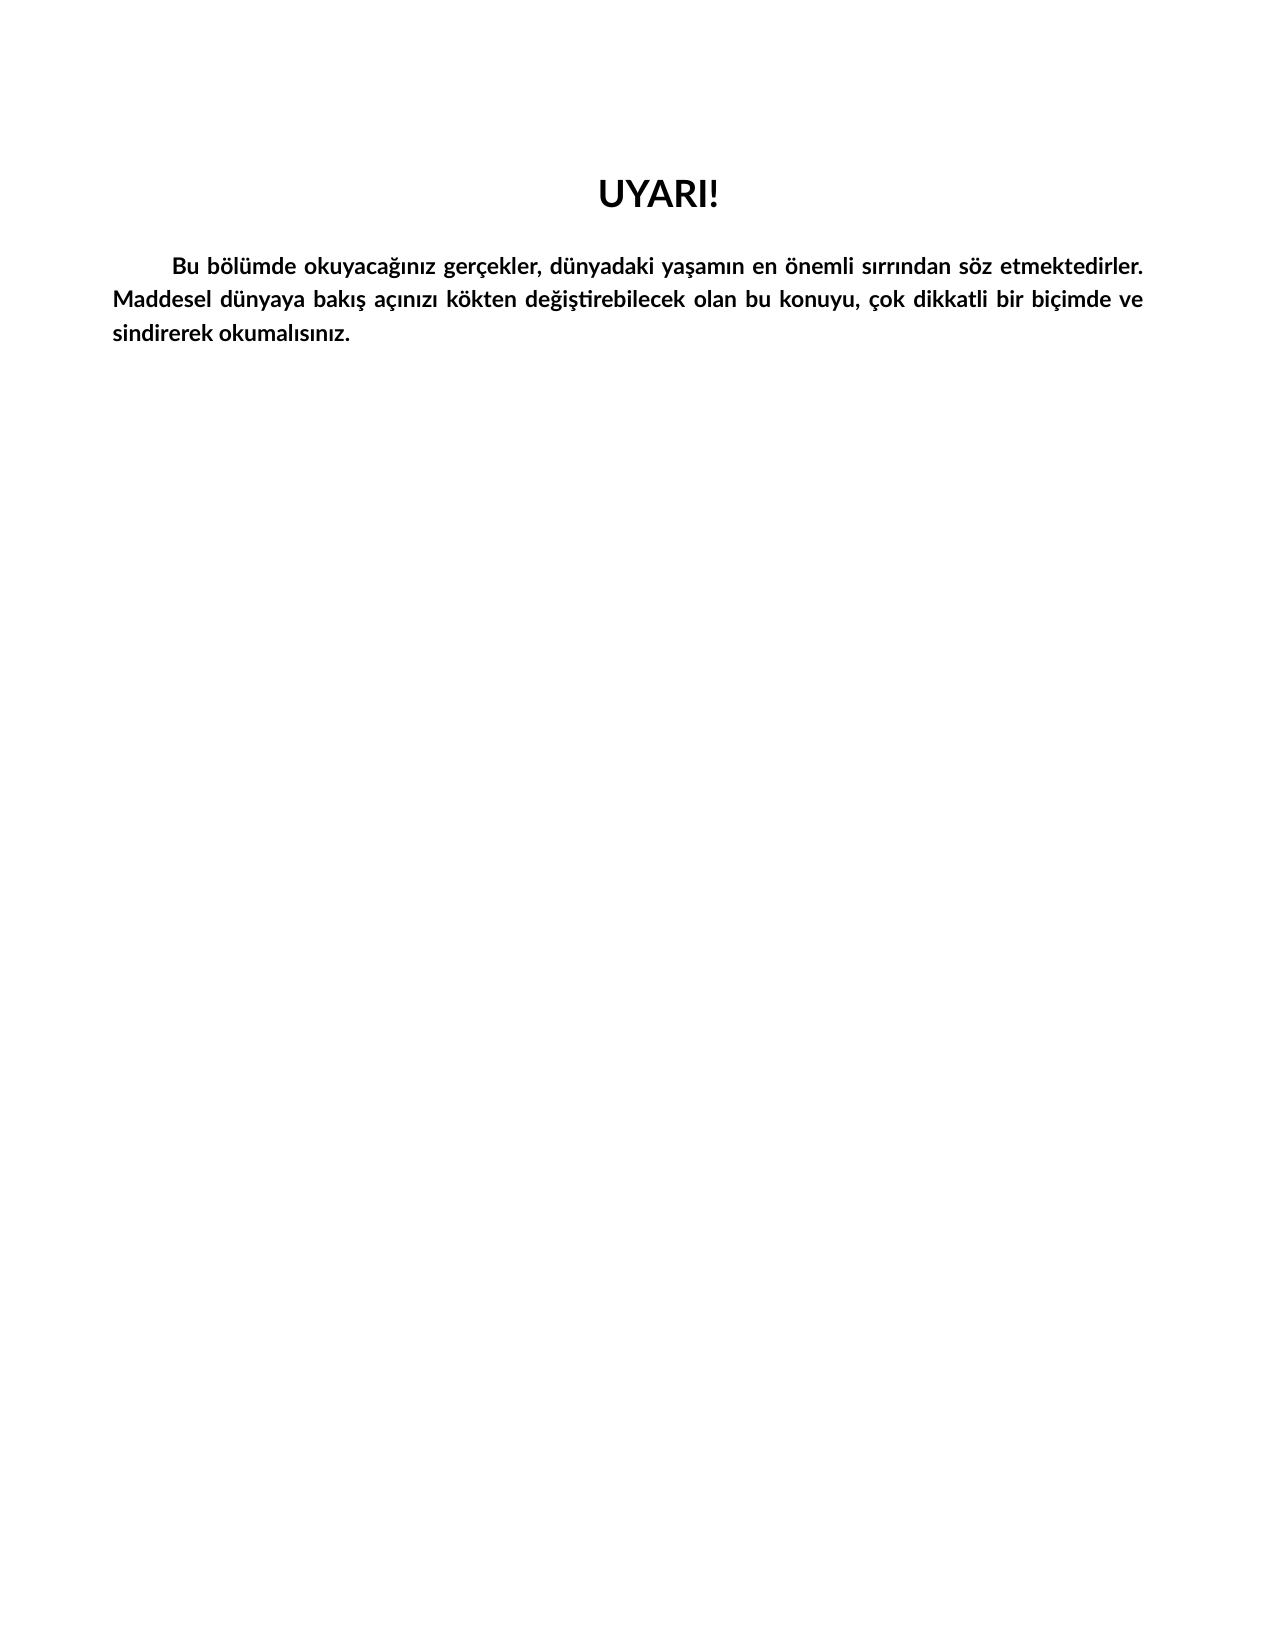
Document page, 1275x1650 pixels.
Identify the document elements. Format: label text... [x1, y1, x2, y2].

text UYARI! [112, 181, 1145, 214]
text Bu bölümde okuyacağınız gerçekler, dünyadaki yaşamın en önemli sırrından söz etmektedirler. Maddesel dünyaya bakış açınızı kökten değiştirebilecek olan bu konuyu, çok dikkatli bir biçimde ve sindirerek okumalısınız. [112, 248, 1145, 348]
